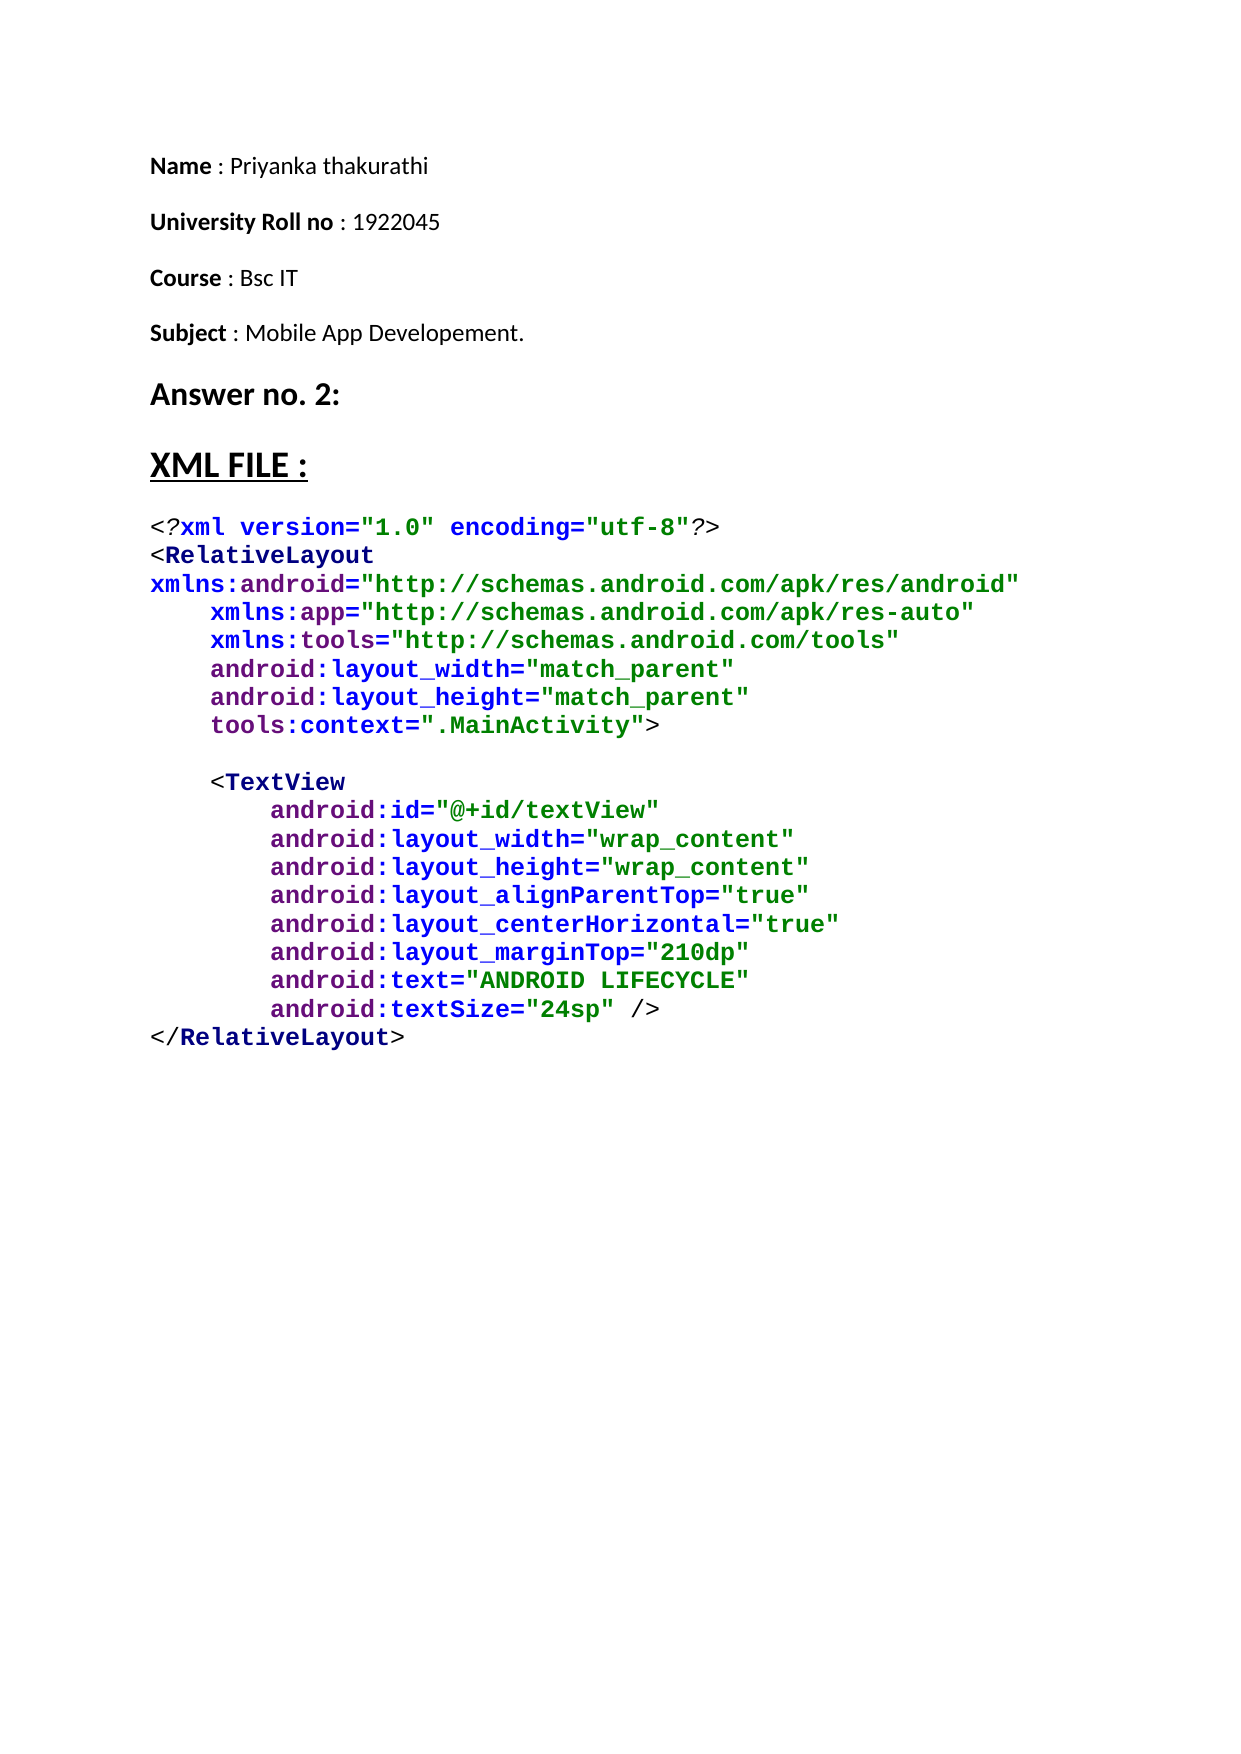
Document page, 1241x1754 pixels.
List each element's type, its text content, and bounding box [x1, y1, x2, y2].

text Course : Bsc IT [150, 262, 1090, 292]
text Name : Priyanka thakurathi [150, 150, 1090, 181]
text XML FILE : [150, 441, 1090, 487]
text Subject : Mobile App Developement. [150, 317, 1090, 348]
text Answer no. 2: [150, 373, 1090, 414]
text <?xml version="1.0" encoding="utf-8"?> <RelativeLayout xmlns:android="http://schemas.android.com/apk/res/android" xmlns:app="http://schemas.android.com/apk/res-auto" xmlns:tools="http://schemas.android.com/tools" android:layout_width="match_parent" android:layout_height="match_parent" tools:context=".MainActivity"> <TextView android:id="@+id/textView" android:layout_width="wrap_content" android:layout_height="wrap_content" android:layout_alignParentTop="true" android:layout_centerHorizontal="true" android:layout_marginTop="210dp" android:text="ANDROID LIFECYCLE" android:textSize="24sp" /> </RelativeLayout> [150, 514, 1090, 1053]
text University Roll no : 1922045 [150, 206, 1090, 236]
